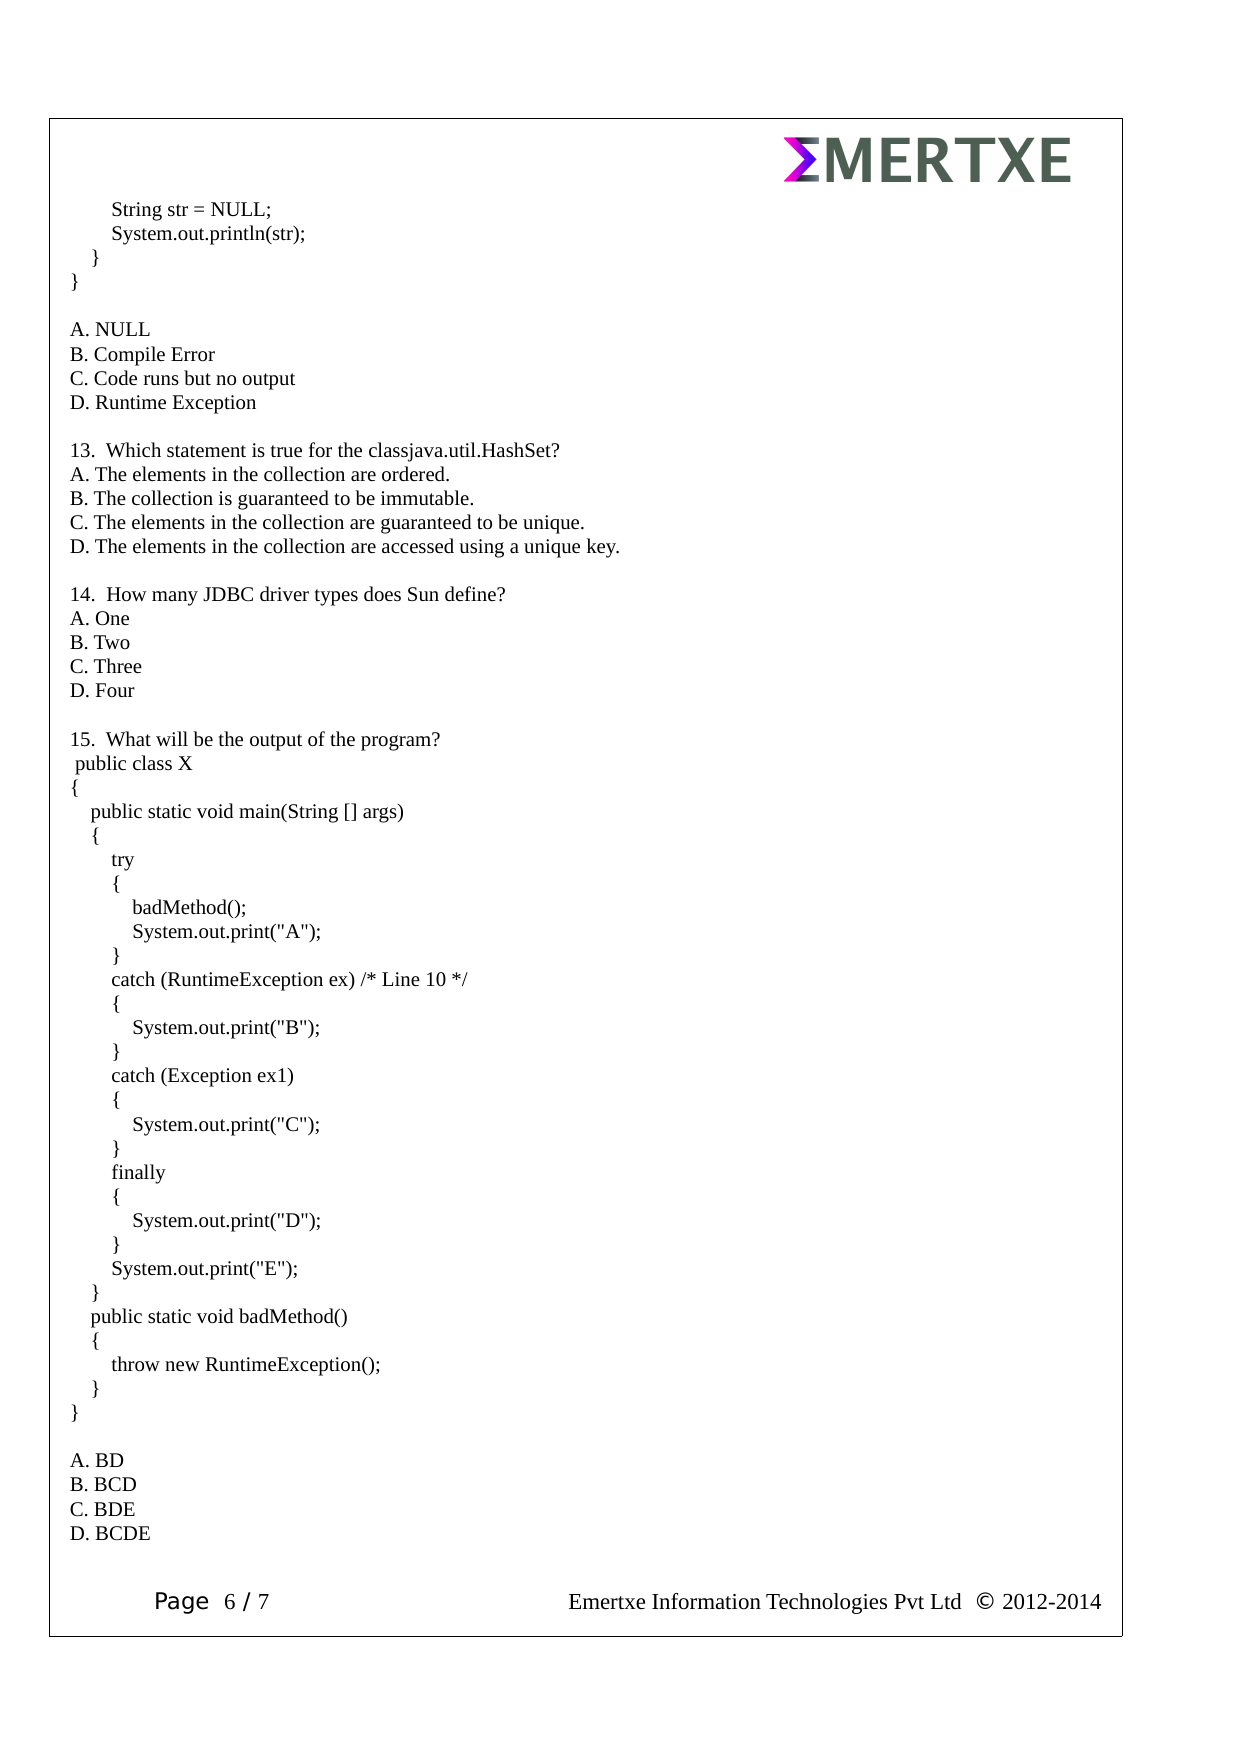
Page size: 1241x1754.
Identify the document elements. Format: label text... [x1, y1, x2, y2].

text } [69, 269, 1101, 293]
text C. Three [69, 654, 1101, 678]
text 13. Which statement is true for the classjava.util.HashSet? [69, 438, 1101, 462]
text { [69, 991, 1101, 1015]
text } [69, 1400, 1101, 1424]
text D. Runtime Exception [69, 389, 1101, 414]
text B. The collection is guaranteed to be immutable. [69, 486, 1101, 510]
text } [69, 1376, 1101, 1400]
text { [69, 774, 1101, 799]
text D. Four [69, 678, 1101, 702]
text try [69, 847, 1101, 871]
text throw new RuntimeException(); [69, 1352, 1101, 1376]
text String str = NULL; [69, 197, 1101, 221]
text { [69, 1184, 1101, 1208]
text B. Two [69, 630, 1101, 654]
text catch (Exception ex1) [69, 1063, 1101, 1087]
text A. NULL [69, 317, 1101, 341]
text B. BCD [69, 1472, 1101, 1496]
text C. The elements in the collection are guaranteed to be unique. [69, 510, 1101, 534]
text } [69, 1232, 1101, 1256]
text System.out.print("C"); [69, 1111, 1101, 1136]
text } [69, 943, 1101, 967]
picture [783, 137, 1071, 182]
text public static void main(String [] args) [69, 799, 1101, 823]
text } [69, 1280, 1101, 1304]
text System.out.print("B"); [69, 1015, 1101, 1039]
text 14. How many JDBC driver types does Sun define? [69, 582, 1101, 606]
text catch (RuntimeException ex) /* Line 10 */ [69, 967, 1101, 991]
text System.out.print("D"); [69, 1208, 1101, 1232]
text 15. What will be the output of the program? [69, 726, 1101, 751]
text D. The elements in the collection are accessed using a unique key. [69, 534, 1101, 558]
text finally [69, 1159, 1101, 1184]
text D. BCDE [69, 1521, 1101, 1544]
text C. BDE [69, 1496, 1101, 1521]
text } [69, 1039, 1101, 1063]
text public static void badMethod() [69, 1304, 1101, 1328]
text A. The elements in the collection are ordered. [69, 462, 1101, 486]
text { [69, 1087, 1101, 1111]
text { [69, 871, 1101, 895]
text { [69, 823, 1101, 847]
text C. Code runs but no output [69, 366, 1101, 389]
text { [69, 1328, 1101, 1352]
text System.out.println(str); [69, 221, 1101, 245]
text } [69, 1136, 1101, 1159]
text System.out.print("A"); [69, 919, 1101, 943]
text B. Compile Error [69, 341, 1101, 366]
text } [69, 245, 1101, 269]
text System.out.print("E"); [69, 1256, 1101, 1280]
text A. One [69, 606, 1101, 630]
text badMethod(); [69, 895, 1101, 919]
text public class X [69, 751, 1101, 774]
text A. BD [69, 1448, 1101, 1472]
